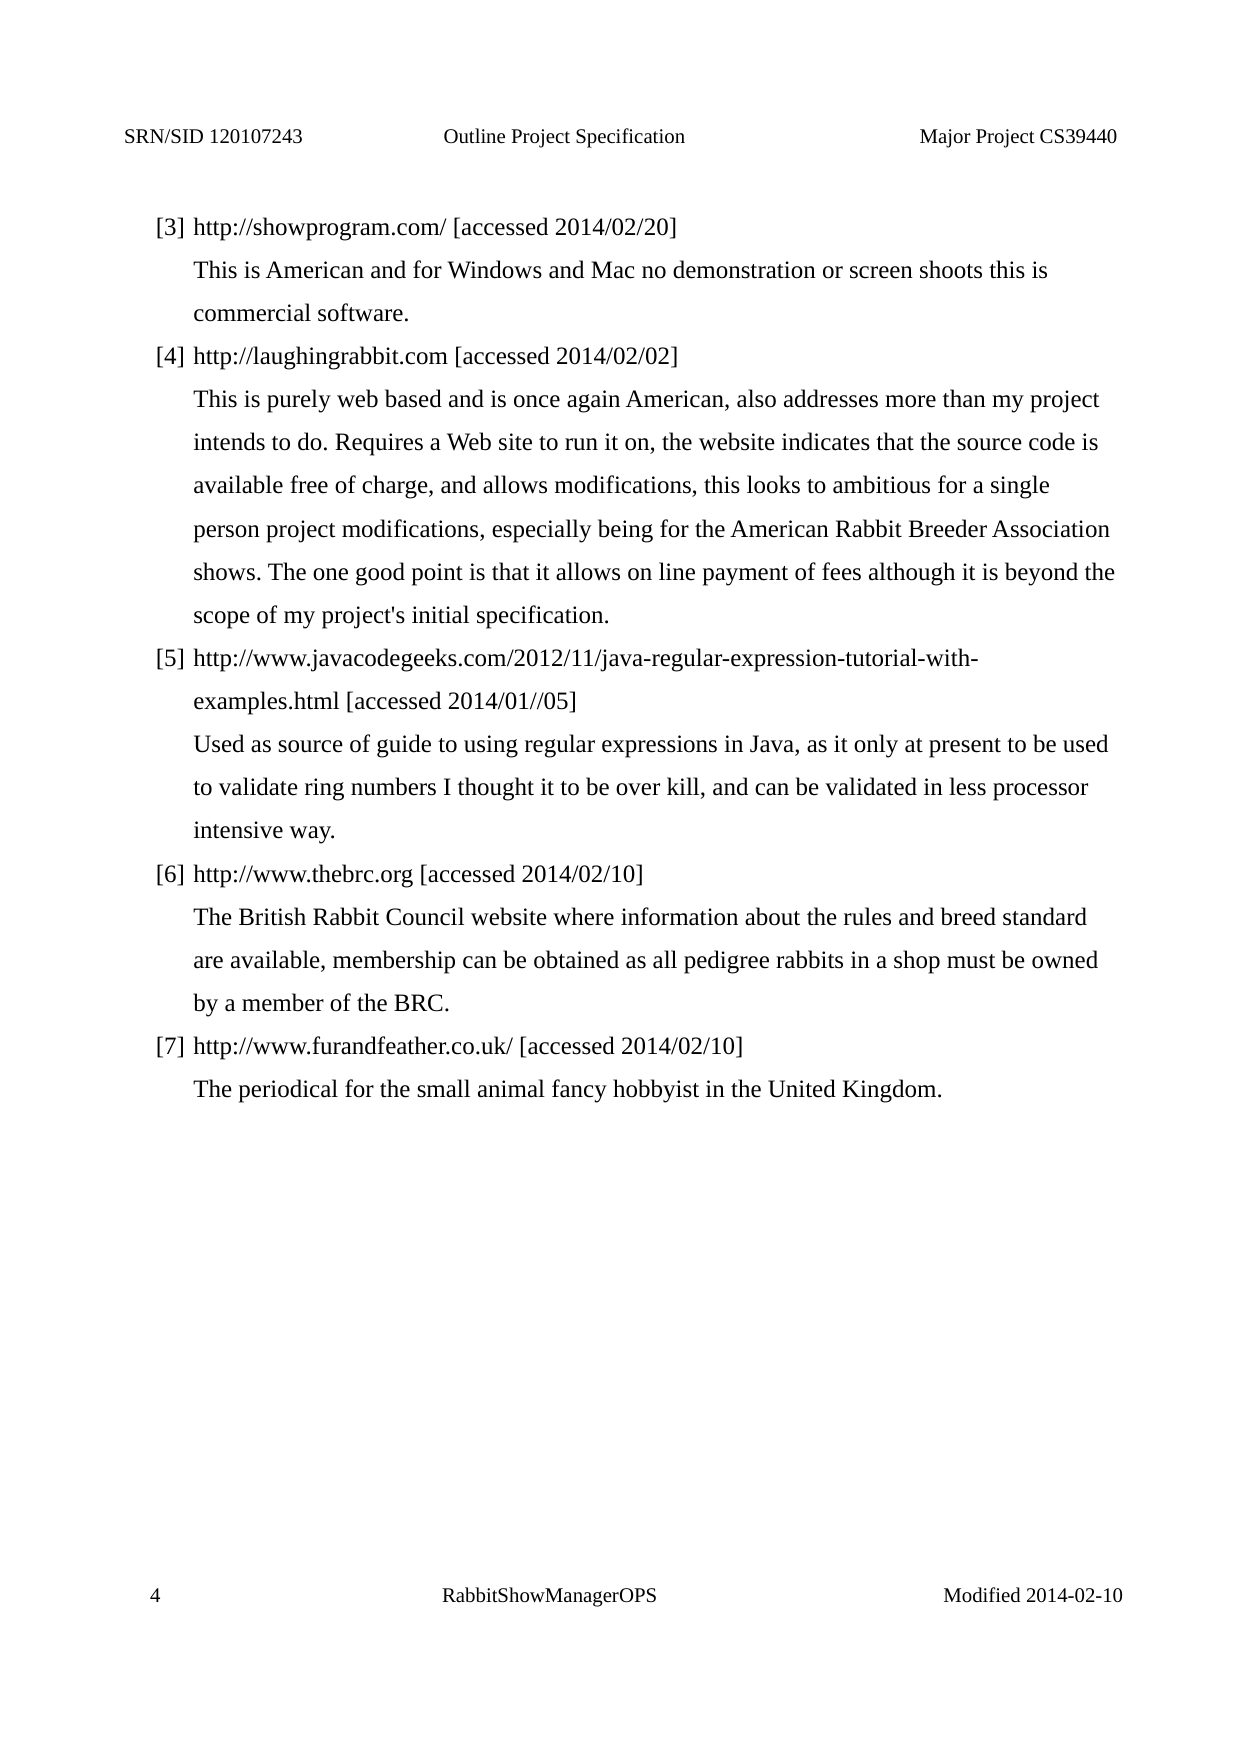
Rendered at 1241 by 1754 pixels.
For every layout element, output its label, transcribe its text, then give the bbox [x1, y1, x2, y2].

list http://showprogram.com/ [accessed 2014/02/20] [156, 212, 1122, 241]
list The periodical for the small animal fancy hobbyist in the United Kingdom. [156, 1074, 1122, 1103]
list http://www.furandfeather.co.uk/ [accessed 2014/02/10] [156, 1031, 1122, 1060]
list http://www.thebrc.org [accessed 2014/02/10] [156, 859, 1122, 887]
list http://laughingrabbit.com [accessed 2014/02/02] This is purely web based and is once again American, also addresses more than my project intends to do. Requires a Web site to run it on, the website indicates that the source code is available free of charge, and allows modifications, this looks to ambitious for a single person project modifications, especially being for the American Rabbit Breeder Association shows. The one good point is that it allows on line payment of fees although it is beyond the scope of my project's initial specification. [156, 341, 1122, 629]
list This is American and for Windows and Mac no demonstration or screen shoots this is commercial software. [156, 255, 1122, 327]
list Used as source of guide to using regular expressions in Java, as it only at present to be used to validate ring numbers I thought it to be over kill, and can be validated in less processor intensive way. [156, 729, 1122, 844]
list http://www.javacodegeeks.com/2012/11/java-regular-expression-tutorial-with-examples.html [accessed 2014/01//05] [156, 643, 1122, 715]
list The British Rabbit Council website where information about the rules and breed standard are available, membership can be obtained as all pedigree rabbits in a shop must be owned by a member of the BRC. [156, 902, 1122, 1017]
